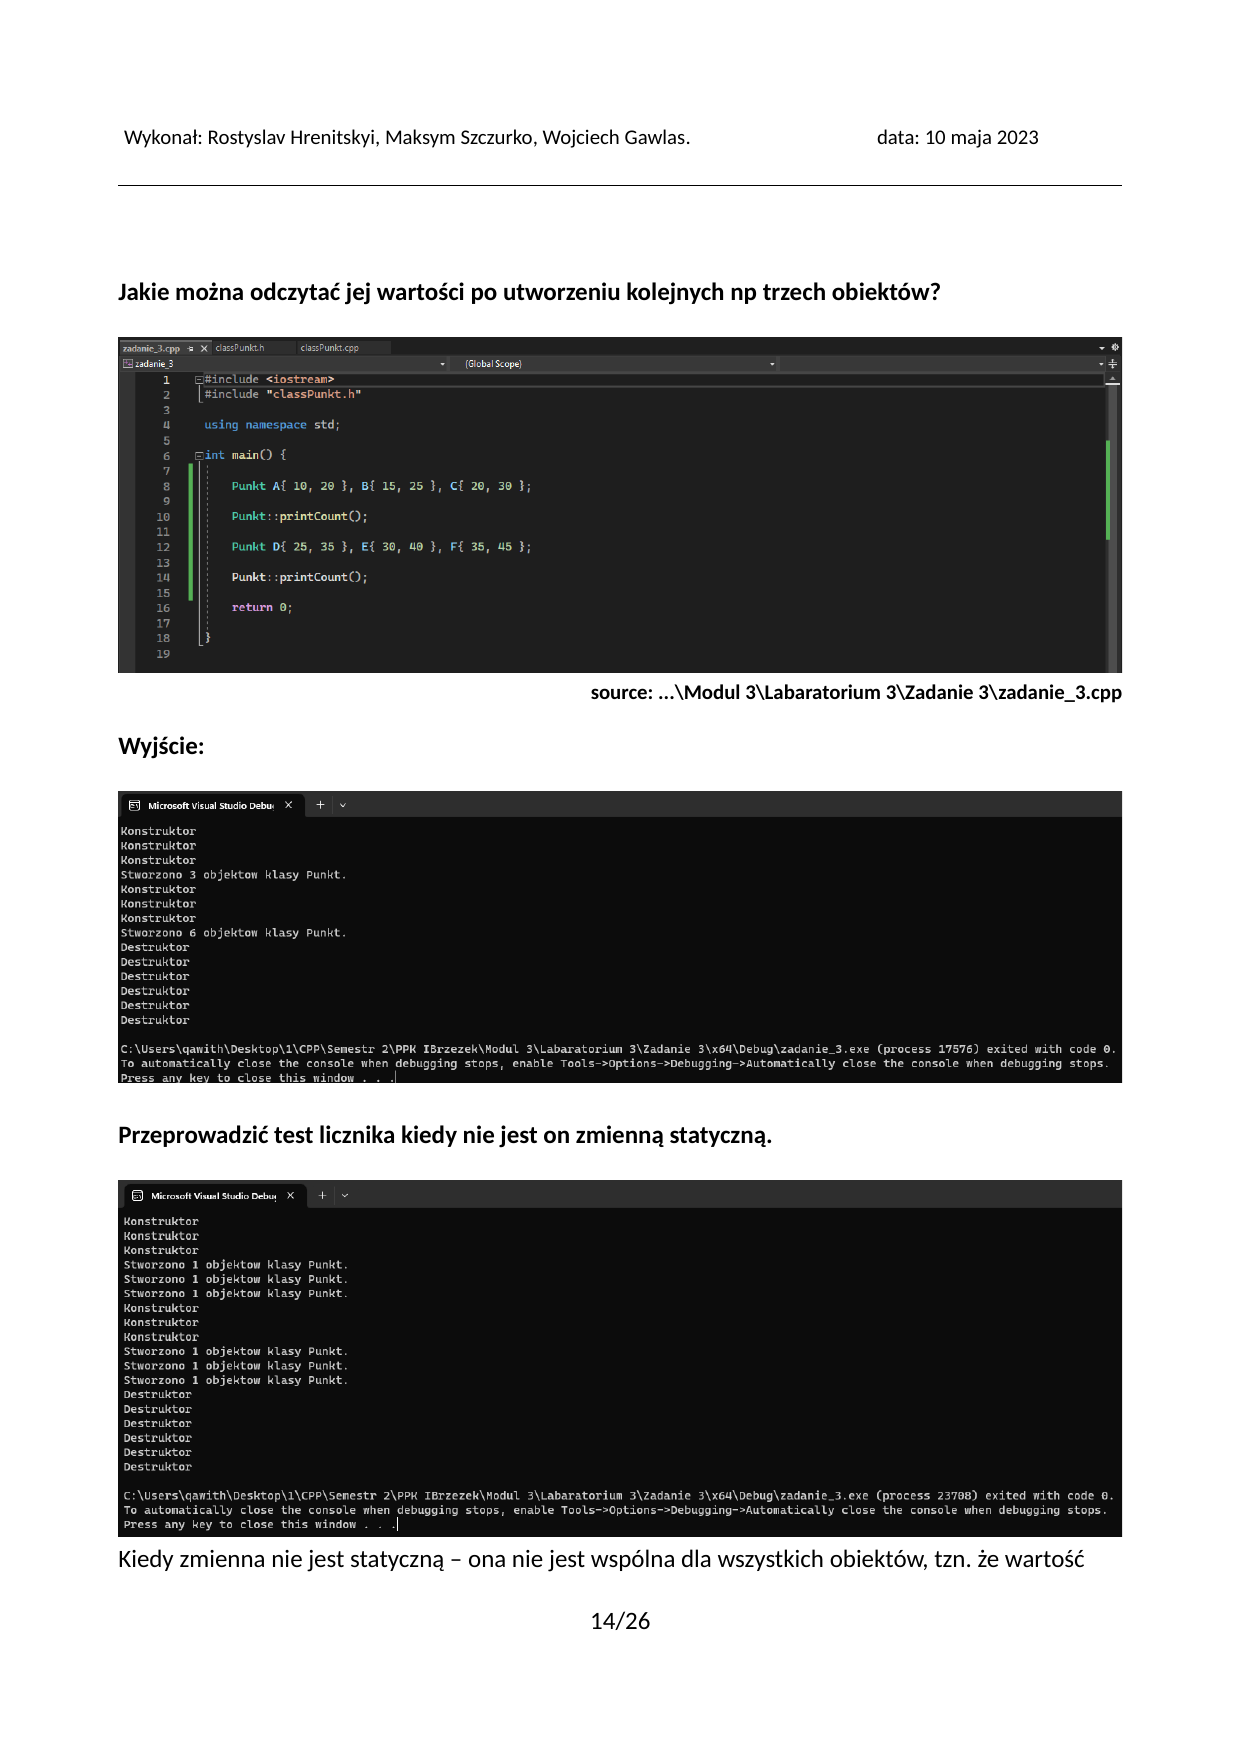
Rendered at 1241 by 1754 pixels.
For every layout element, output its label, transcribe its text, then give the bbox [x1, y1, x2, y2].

text Kiedy zmienna nie jest statyczną – ona nie jest wspólna dla wszystkich obiektów, tzn. że wartość [118, 1543, 1122, 1574]
picture [118, 1180, 1123, 1537]
picture [118, 337, 1123, 673]
picture [118, 791, 1123, 1083]
text Wyjście: [118, 730, 1122, 761]
text Przeprowadzić test licznika kiedy nie jest on zmienną statyczną. [118, 1119, 1122, 1150]
text Jakie można odczytać jej wartości po utworzeniu kolejnych np trzech obiektów? [118, 276, 1122, 307]
text source: ...\Modul 3\Labaratorium 3\Zadanie 3\zadanie_3.cpp [118, 679, 1122, 705]
